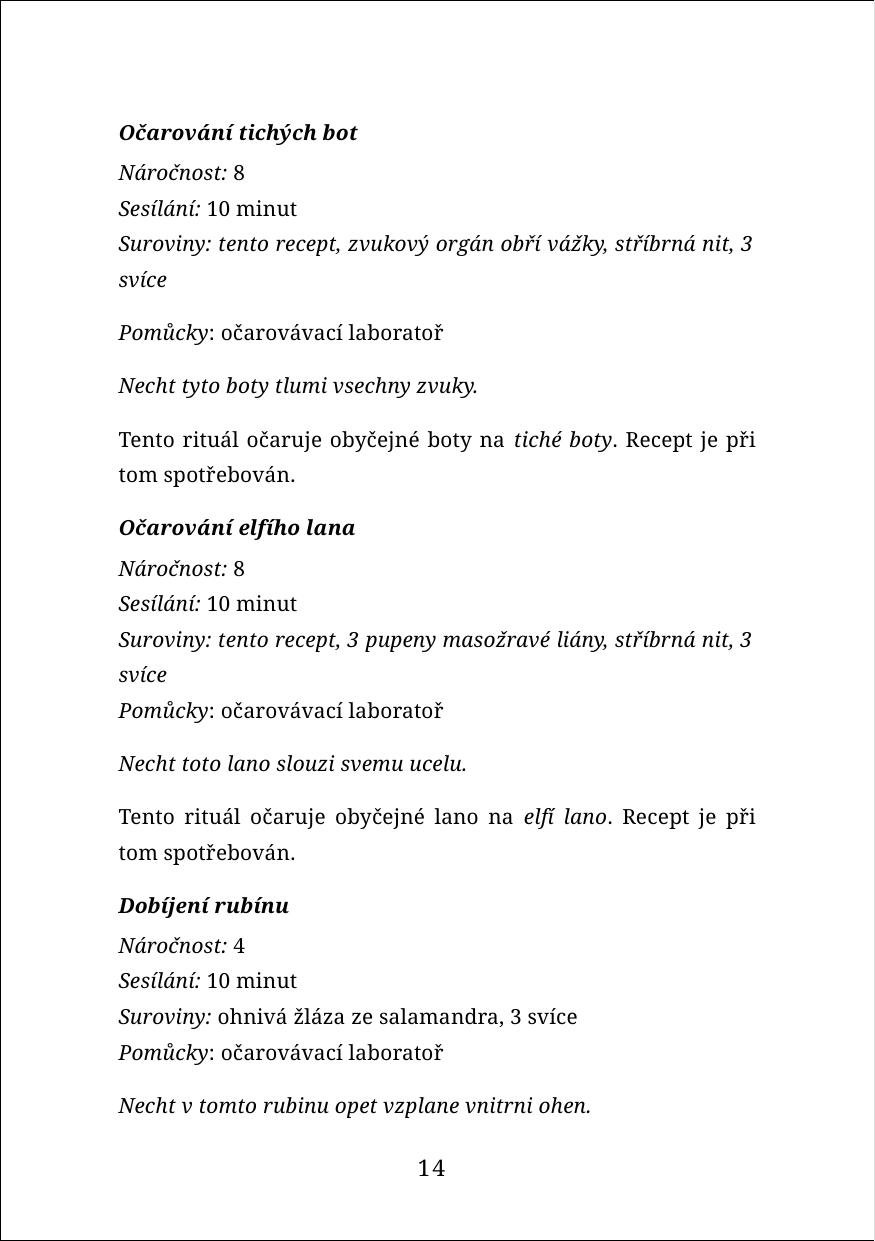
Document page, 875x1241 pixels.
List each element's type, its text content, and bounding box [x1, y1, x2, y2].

text Náročnost: 8 Sesílání: 10 minut Suroviny: tento recept, 3 pupeny masožravé liány, stříbrná nit, 3 svíce Pomůcky: očarovávací laboratoř [118, 554, 756, 724]
text Pomůcky: očarovávací laboratoř [118, 318, 756, 347]
text Tento rituál očaruje obyčejné boty na tiché boty. Recept je při tom spotřebován. [118, 425, 756, 489]
subtitle Dobíjení rubínu [118, 891, 756, 919]
subtitle Očarování elfího lana [118, 513, 756, 542]
text Náročnost: 8 Sesílání: 10 minut Suroviny: tento recept, zvukový orgán obří vážky, stříbrná nit, 3 svíce [118, 158, 756, 293]
text Náročnost: 4 Sesílání: 10 minut Suroviny: ohnivá žláza ze salamandra, 3 svíce Pomůcky: očarovávací laboratoř [118, 931, 756, 1066]
subtitle Očarování tichých bot [118, 118, 756, 147]
text Necht tyto boty tlumi vsechny zvuky. [118, 371, 756, 400]
text Necht toto lano slouzi svemu ucelu. [118, 749, 756, 777]
text Necht v tomto rubinu opet vzplane vnitrni ohen. [118, 1091, 756, 1119]
text Tento rituál očaruje obyčejné lano na elfí lano. Recept je při tom spotřebován. [118, 802, 756, 866]
